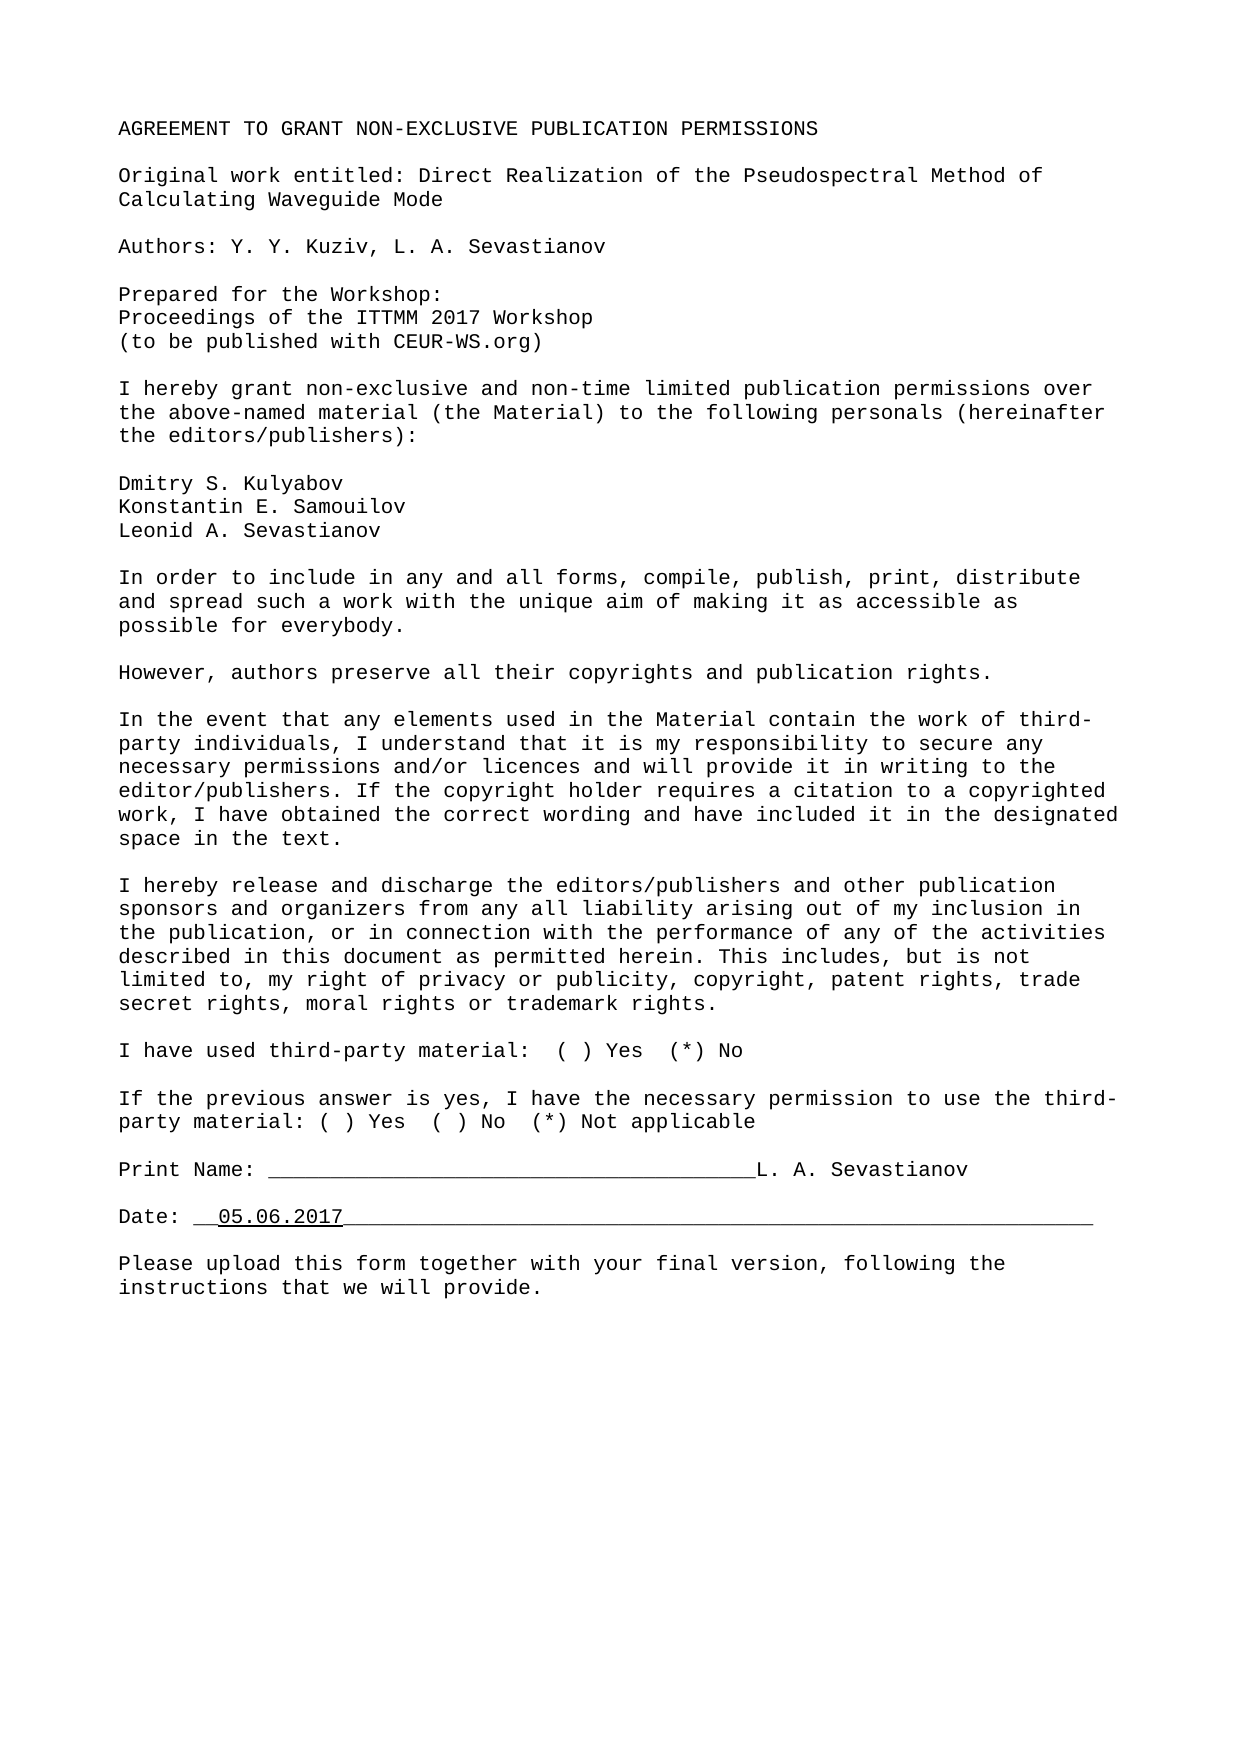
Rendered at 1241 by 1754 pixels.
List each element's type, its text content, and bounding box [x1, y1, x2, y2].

text party individuals, I understand that it is my responsibility to secure any [118, 733, 1122, 757]
text I hereby grant non-exclusive and non-time limited publication permissions over [118, 378, 1122, 402]
text and spread such a work with the unique aim of making it as accessible as [118, 591, 1122, 615]
text Print Name: _______________________________________L. A. Sevastianov [118, 1158, 1122, 1182]
text the above-named material (the Material) to the following personals (hereinafter [118, 402, 1122, 426]
text work, I have obtained the correct wording and have included it in the designated [118, 804, 1122, 827]
text (to be published with CEUR-WS.org) [118, 331, 1122, 354]
text Leonid A. Sevastianov [118, 520, 1122, 544]
text secret rights, moral rights or trademark rights. [118, 993, 1122, 1017]
text necessary permissions and/or licences and will provide it in writing to the [118, 757, 1122, 780]
text However, authors preserve all their copyrights and publication rights. [118, 662, 1122, 686]
text the editors/publishers): [118, 426, 1122, 449]
text AGREEMENT TO GRANT NON-EXCLUSIVE PUBLICATION PERMISSIONS [118, 118, 1122, 142]
text Prepared for the Workshop: [118, 284, 1122, 307]
text editor/publishers. If the copyright holder requires a citation to a copyrighted [118, 780, 1122, 804]
text Konstantin E. Samouilov [118, 496, 1122, 520]
text I have used third-party material: ( ) Yes (*) No [118, 1040, 1122, 1064]
text described in this document as permitted herein. This includes, but is not [118, 946, 1122, 969]
text Dmitry S. Kulyabov [118, 473, 1122, 496]
text space in the text. [118, 827, 1122, 851]
text the publication, or in connection with the performance of any of the activities [118, 922, 1122, 946]
text In order to include in any and all forms, compile, publish, print, distribute [118, 567, 1122, 591]
text party material: ( ) Yes ( ) No (*) Not applicable [118, 1111, 1122, 1135]
text possible for everybody. [118, 615, 1122, 638]
text Authors: Y. Y. Kuziv, L. A. Sevastianov [118, 236, 1122, 260]
text Original work entitled: Direct Realization of the Pseudospectral Method of Calculating Waveguide Mode [118, 165, 1122, 213]
text Date: __05.06.2017____________________________________________________________ [118, 1206, 1122, 1229]
text I hereby release and discharge the editors/publishers and other publication [118, 875, 1122, 898]
text Proceedings of the ITTMM 2017 Workshop [118, 307, 1122, 331]
text limited to, my right of privacy or publicity, copyright, patent rights, trade [118, 969, 1122, 993]
text Please upload this form together with your final version, following the [118, 1253, 1122, 1277]
text instructions that we will provide. [118, 1277, 1122, 1300]
text If the previous answer is yes, I have the necessary permission to use the third- [118, 1088, 1122, 1111]
text sponsors and organizers from any all liability arising out of my inclusion in [118, 898, 1122, 922]
text In the event that any elements used in the Material contain the work of third- [118, 709, 1122, 733]
